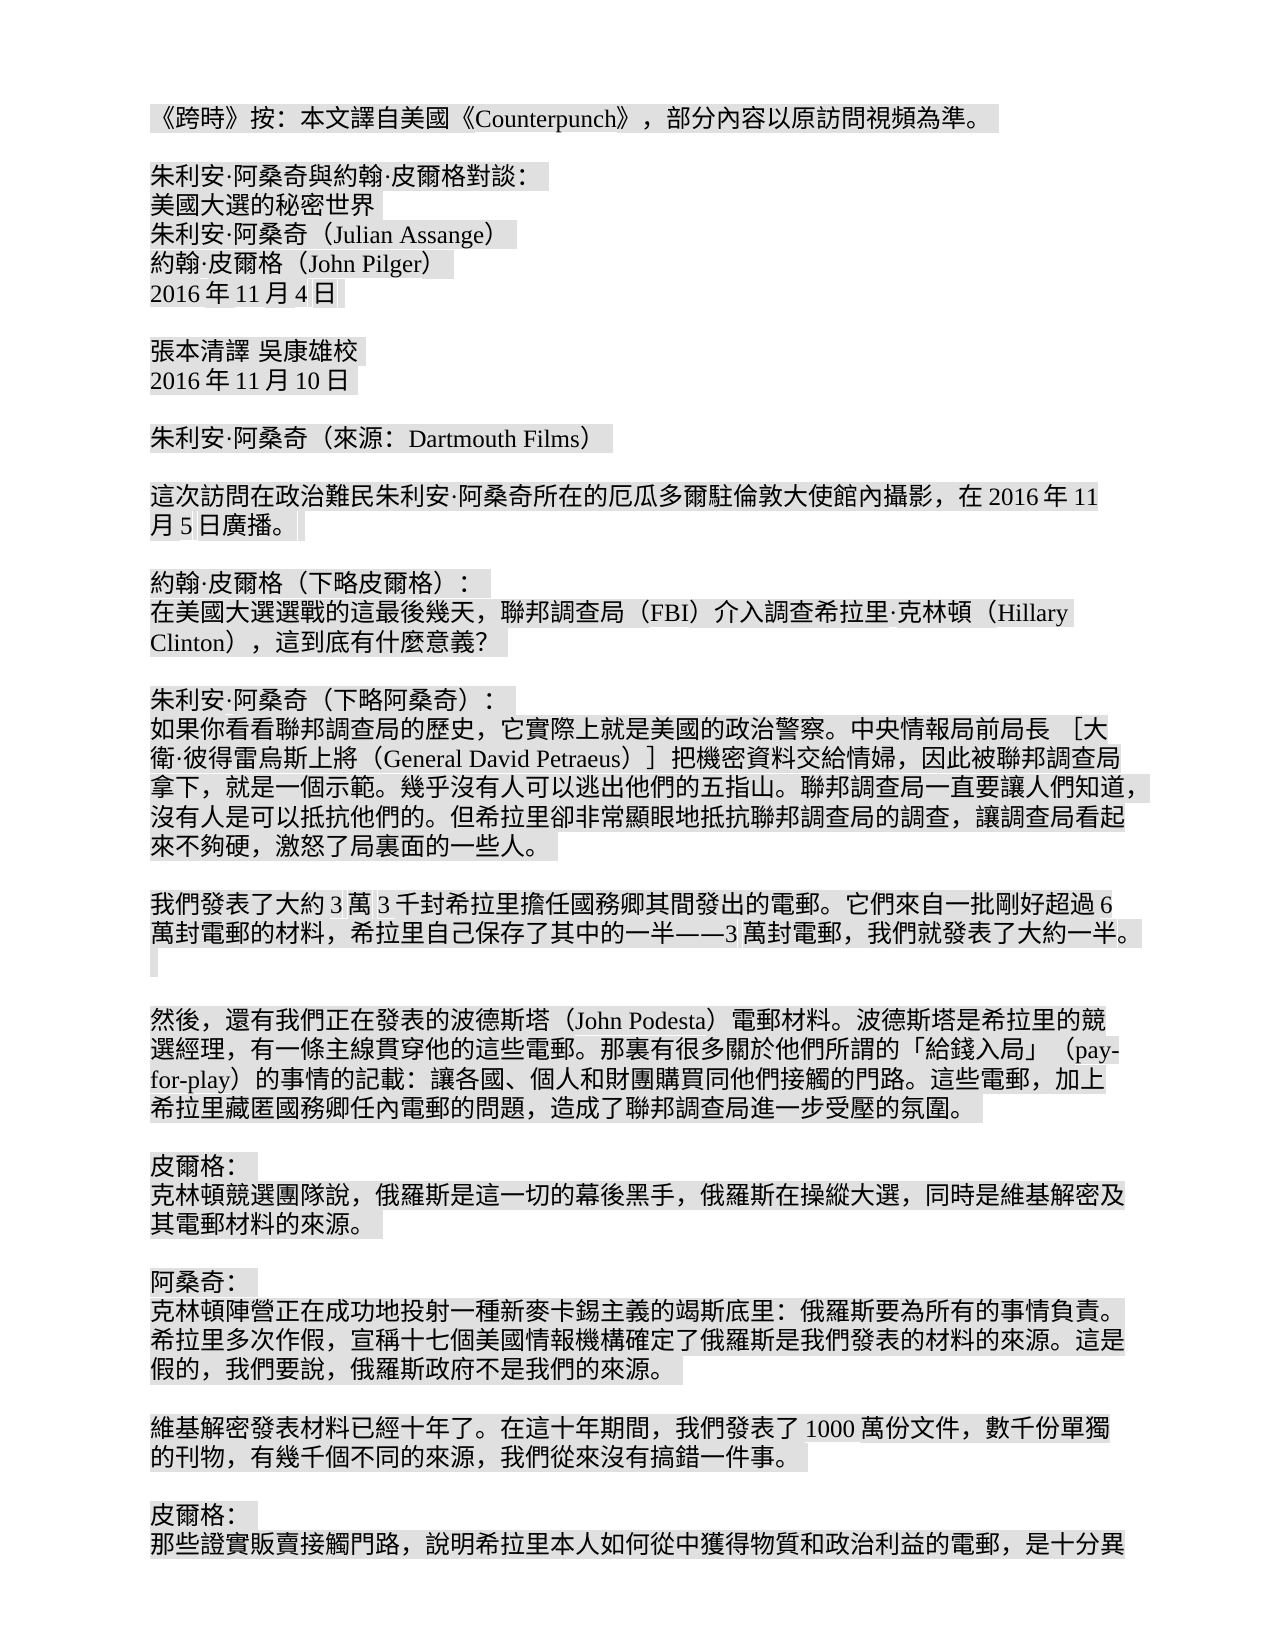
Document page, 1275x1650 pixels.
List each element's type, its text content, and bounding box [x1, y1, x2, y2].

text 這篇訪談就是我在選前提供的RT那段訪問影片，翻譯得還不錯。因為許多連結每隔一段時間往往就會失效，所以我把它剪下來貼上如下。 我很厭惡這樣一種故做客觀狀裝模作樣的姿態：一些明明白白斬釘截鐵的事實，有些人卻偏要裝出好像自己很理性很客觀的姿態，好像我們應該對這些資料保持戒心似的，或甚至冠上什麼陰謀論的污名，實在噁心到爆炸！如果幾萬封電郵所呈現的不是事實，而是什麼陰謀論，那麼幹它媽的一加一等於二應該也要對之保持戒心了，搞不好是火星人的陰謀，故意要讓我們地球人以為一加一等於二，其實在火星應該是等於五才對。我們應當要客觀理性謹慎戒備，不要輕信陰謀論，要有幹它媽的學術謹慎。 我不是在說你或說誰，而只是在說主流媒體把人洗腦到這樣一種地步：讓人們即便面對鋼鐵一般的事實時，他也會自動對鋼鐵般的事實起疑，進而視為無關緊要無關痛癢或不足採信。 前一陣子不是有個香港的什麼歷史促進會會長的學者兼名嘴來巴勒網留言嗎？罵我們反美反到腦袋壞掉了，說我們的什麼資料是假的，是陰謀論，說我們怎麼會笨到連什麼美軍把人活埋的事也會信。這個什麼會長的，聽起來倒是不壞，只是笨而已，因為他是真的以為我們腦袋壞掉了，因此對我們產生義憤。 但是有些人卻不是笨，而是噁心，虛榮，裝模作樣，就是故意要表現得好像我比你們更有理性更客觀更有學問見識哦，我有獨立思考能力與懷疑精神哦，大家不要輕信陰謀論哦。媽的，維基解密數以千萬計的龐大資料庫如果也叫做陰謀論，那麼這世界上連數學也不該輕易相信了。我對這樣一種人，感到由衷的厭惡與噁心。 我不是說維基解密數以千萬計的檔案文件全部都只能照字面解而且必須一一採信，而是說，這已經是人類在探究社會事務上最高理性等級的一種理性形式了。媽的，難道是要親眼目睹歐巴馬親自開飛機對平民掃機關槍才不算陰謀論？難道是要親眼看到希拉蕊從恐怖份子的金主那邊捧回一卡車鈔票，才叫做理性客觀？是不是我得自己開著太空梭去繞太空軌道才應該採信地球確實不是一個平面而真的是一顆球？ 陳真2016.11.11. ======================== 阿桑奇：美國大選的秘密世界 《跨時》按：本文譯自美國《Counterpunch》，部分內容以原訪問視頻為準。 朱利安·阿桑奇與約翰·皮爾格對談： 美國大選的秘密世界 朱利安·阿桑奇（Julian Assange） 約翰·皮爾格（John Pilger） 2016年11月4日 張本清譯 吳康雄校 2016年11月10日 朱利安·阿桑奇（來源：Dartmouth Films） 這次訪問在政治難民朱利安·阿桑奇所在的厄瓜多爾駐倫敦大使館內攝影，在2016年11月5日廣播。 約翰·皮爾格（下略皮爾格）： 在美國大選選戰的這最後幾天，聯邦調查局（FBI）介入調查希拉里·克林頓（Hillary Clinton），這到底有什麼意義？ 朱利安·阿桑奇（下略阿桑奇）： 如果你看看聯邦調查局的歷史，它實際上就是美國的政治警察。中央情報局前局長 ［大衛·彼得雷烏斯上將（General David Petraeus）］把機密資料交給情婦，因此被聯邦調查局拿下，就是一個示範。幾乎沒有人可以逃出他們的五指山。聯邦調查局一直要讓人們知道，沒有人是可以抵抗他們的。但希拉里卻非常顯眼地抵抗聯邦調查局的調查，讓調查局看起來不夠硬，激怒了局裏面的一些人。 我們發表了大約3萬3千封希拉里擔任國務卿其間發出的電郵。它們來自一批剛好超過6萬封電郵的材料，希拉里自己保存了其中的一半——3萬封電郵，我們就發表了大約一半。 然後，還有我們正在發表的波德斯塔（John Podesta）電郵材料。波德斯塔是希拉里的競選經理，有一條主線貫穿他的這些電郵。那裏有很多關於他們所謂的「給錢入局」（pay-for-play）的事情的記載：讓各國、個人和財團購買同他們接觸的門路。這些電郵，加上希拉里藏匿國務卿任內電郵的問題，造成了聯邦調查局進一步受壓的氛圍。 皮爾格： 克林頓競選團隊說，俄羅斯是這一切的幕後黑手，俄羅斯在操縱大選，同時是維基解密及其電郵材料的來源。 阿桑奇： 克林頓陣營正在成功地投射一種新麥卡錫主義的竭斯底里：俄羅斯要為所有的事情負責。希拉里多次作假，宣稱十七個美國情報機構確定了俄羅斯是我們發表的材料的來源。這是假的，我們要說，俄羅斯政府不是我們的來源。 維基解密發表材料已經十年了。在這十年期間，我們發表了1000萬份文件，數千份單獨的刊物，有幾千個不同的來源，我們從來沒有搞錯一件事。 皮爾格： 那些證實販賣接觸門路，說明希拉里本人如何從中獲得物質和政治利益的電郵，是十分異乎尋常的。我想起了卡塔爾某代表開出了100萬美元的支票，比爾·克林頓（Bill Clinton）就同他見了五分鐘的面。 阿桑奇： 還有摩洛哥給的1200萬美元⋯⋯ 皮爾格： 對耶，摩洛哥給的1200萬。 阿桑奇： 讓希拉里去參加一場派對。 皮爾格： 對我來說電郵材料揭露最深刻的，關於美國外交政策的部分而言，它們展示了希拉里和中東的伊斯蘭國聖戰運動的創立之間的直接聯繫。你可以說說，電郵材料是怎樣的證明了那些應該同伊斯蘭國聖戰份子作戰的人，竟然就是那些幫手製造他們的人。 阿桑奇： 希拉里在2014年年初，就在她離開國務院後不久，發了一封電郵給她的競選經理波德斯塔，明言沙特阿拉伯和卡塔爾政府是伊斯蘭國的金主。我想這是整批材料之中最重要的一封電郵，但或許因為沙特和卡塔爾的資金的參與面很廣，包括了不少的媒體機構，所有嚴肅的分析者，甚至美國政府都提及，或者認為，確實有一些沙特的人物在支持伊斯蘭國——但他們的托辭總是，啊，這只是些不入流的王公貴族，花銷他們自己的石油紅利份額、為所欲為，但政府實際上還是不贊成的。 但那封電郵否定了這種說法。它直接說出，沙特和卡塔爾的政府，是伊斯蘭國的金主。 皮爾格： 沙特、卡塔爾、摩洛哥和巴林，特別是沙特和卡塔爾，在希拉里擔任國務卿期間，給了這一大筆錢克林頓基金會（Clinton Foundation），就在那個時候，國務院批准，特別向沙特阿拉伯，出賣鉅額軍火。 阿桑奇： 在希拉里之下，全世界有史以來最大宗的、價值800多億美元的軍火銷售，和沙特阿拉伯成交了。事實上，在她國務卿任內，美國出口軍火的總值翻了一番。 皮爾格： 當然，以上種種的結論就是，創立那個稱為伊斯蘭國的臭名昭著的恐怖主義團體的金主，正正就是捐獻給克林頓基金會的同一批人。 阿桑奇： 是的。 皮爾格： 這太神奇了。 阿桑奇： 希拉里只是一個人。我其實覺得希拉里這個人是挺可憐的，因為在她身上，我看到了一個被自己的野心活活吃掉的人，被折磨到發病的地步，權慾薰心到昏厥的地步。她代表了一整個人際和國際網絡。問題是，希拉里在這個龐大網絡的角色是什麼？她是處於中心的一個嵌齒。周圍有不同的齒輪在運轉：像高盛般的大銀行、華爾街的主要成分，情報機關，國務院中人和沙特人等等。 她是把這些不同的齒輪聯繫起來的核心部件。她是「這一切」的圓滑的核心代表，「這一切」或多或少就是目前在美國掌權的成分。我們可以叫它做建制，或者是哥倫比亞特區（華盛頓）共識。我們發表的其中一封比較重要的波德斯塔電郵，說明了奧巴馬內閣的組成過程，還有一半閣員由花旗銀行某代表提名的事實。這是十分讓人驚嘆的。 皮爾格： 花旗銀行是不是提供了一份名單？⋯⋯ 阿桑奇： 是的。 皮爾格： ⋯⋯這些人成為了大半個奧巴馬內閣。 阿桑奇： 是的。 皮爾格： 所以華爾街決定什麼人進入美國總統的內閣？ 阿桑奇： 如果你當年有密切觀察奧巴馬的選戰，你可以看到它最後和銀行利益是走得很近的。它和石油利益不是走得很近，但和銀行利益就是的。 所以，我相信，不了解沙特阿拉伯，是不可能真正了解希拉里的外交政策的。她和沙特阿拉伯的關係是十分密切的。 皮爾格： 為什麼她這麼公開地熱烈慶祝利比亞的毀滅？你可以說說這些電郵告訴我們，那裏到底發生了什麼事？因為利比亞是今天敘利亞很多動亂的來源，利比亞差不多是希拉里的個人侵略戰爭。關於這個問題，電郵材料告訴了我們什麼？ 阿桑奇： 利比亞戰爭，與其說是別的什麼人的戰爭，是希拉里的戰爭。巴拉克·奧巴馬原本是反對的。這場戰爭是誰推動的？是希拉里。她的電郵自始至終都為這個事實提供了文證。她派她最喜歡的代理人悉尼·布魯門撒爾（Sidney Blumenthal）參與其事。在我們發表的3萬3千封希拉里電郵之中，1700多封的唯一題材，就是利比亞。侵略的原因不是利比亞有廉價石油。希拉里相信幹掉卡扎菲、推翻利比亞國家，是她可以用來為總統大選助選的政績。 2011年年末，一份為希拉里製作的，稱為《利比亞嘀嗒》（Libya Tick Tock）的內部文件出台。這是一份按年月順序的敘述，說明希拉里是毀滅利比亞國家的核心人物。這在利比亞國內，造成了約4萬人的死亡，聖戰分子、伊斯蘭國走了進去，引致了歐洲的難民、移民危機。 除了人們逃離利比亞之外，軍火流動也在非洲其它國家造成不穩，但是，利比亞國家本身已經失去控制出入境人員的能力。利比亞面對地中海，曾經是非洲這個瓶子的軟木塞。因為利比亞曾經維護了地中海的秩序，此前逃離非洲的經濟、內戰和各種問題的人們，並沒有進入歐洲。在2011年年初，卡扎菲毫不隱諱的這樣說：「這些歐洲人轟炸利比亞、企圖毀滅利比亞，以為自己在幹什麼？沒有利比亞，洪水般的非洲移民和聖戰分子將會走進歐洲。」事情確實就是這樣發生了。 皮爾格： 人們有這樣的質疑，他們說「維基解密在幹什麼？」，「他們是要把特朗普送進白宮嗎？」 阿桑奇： 我的答案是，他們是不會讓特朗普當選的。為什麼我會這樣說？因為他得罪了美國所有的建制機關。特朗普沒有任何建制機關的支持，或者說除了福音派之外，假如你可以把他們當作一個建制機關的話。但是銀行、情報機關、軍火公司、外資大財團⋯⋯全都團結一致支持希拉里。連媒體也是這樣，媒體老闆們，甚至記者們都支持希拉里。 皮爾格： 有人指控維基解密和俄國人串通。有些人說「好吧，為什麼維基解密不會調查和發表關於俄羅斯的電郵？」 阿桑奇： 我們已經發表了80萬份同俄羅斯有關的各種文件，當中大部分是批判性的。有大量書籍引用我們發表的這些材料，當中大部分也是批判性的。有好幾宗官司，都有引用我們的這些文件：聲稱在俄羅斯遭到政治迫害的難民資格申請人，引用我們的文件作證。 皮爾格： 你本人對於美國大選有沒有立場？希拉里、特朗普兩個之中，你會不會想選誰？ 阿桑奇： 讓我們談談特朗普。他在美國人和歐洲人的思維裏面，代表了什麼？他代表了美國的白人人渣（white trash），就是希拉里宣佈是「可鄙的和沒救的」那種人。這意思就是，從建制或所謂有教養的大都市優雅視角去看，特朗普代表的是紅脖子（red necks）大老粗的那種人，一群化外之民。因為特朗普十分明顯地——通過他的言行，還有出席他的選舉集會的那種人——代表了並不屬於有教養的中產階級上層的那些人，所以產生了一種不要同這些人扯上任何關係的恐懼。是這樣的一種社會恐懼：任何人被指控有可能在幫助特朗普，包括批評希拉里，階級身分就會降格。如果我們看看中產階級是怎樣的獲取經濟和社會權力，這種現象是很容易理解的。 皮爾格： 我想談談厄瓜多爾，給予你難民身分，在這裏、它的駐倫敦大使館之中，給予你政治庇護的小國。為了十分明顯的，不想被視為干預美國大選的原因，厄瓜多爾現在切斷了我們在做訪問的這個地方、就是大使館的互聯網。你可以說說他們為什麼會採取這種行動，還有評價一下厄瓜多爾對你的支持？ 阿桑奇： 讓我們回到四年前。因為美國引渡的官司，我在大使館這裏向厄瓜多爾申請庇護，一個月之後，我的申請獲得批准。從那個時候開始，大使館就一直被英國警察包圍。這場警察行動還算挺貴的，一年多前，英國政府承認已經花了1260多萬英鎊。他們動用了便衣警察，還有各種各樣的機械監控攝像機——就是這樣，在倫敦的中心，在1600萬人人口的厄瓜多爾和英國，還有在旁助陣的美國之間，正在發生一場頗嚴重的衝突。厄瓜多爾給我政治庇護，是勇敢和有原則的做法。現在是美國大選，厄瓜多爾選舉會在下年2月舉行，因為我們發表的真確材料，白宮正在感到政治壓力。 維基解密沒有在厄瓜多爾治下——無論是在大使館還是厄瓜多爾本土——發表材料。我們在法國、德國、荷蘭還有其它的一些國家發表材料。所以現在企圖通過我的難民身分，向維基解密施壓的做法，是完全不能接受的。他們這樣做是要拿下一家出版機構，阻止我們出版涉及美國人民和其他人們的重大利益的，關於這場選舉的材料。 皮爾格： 告訴我們，你如果走出大使館，會發生什麼事。 阿桑奇： 我會立即被英國警察逮捕，然後被立即引渡到美國或瑞典。在瑞典，我沒有被正式起訴，我之前已經被［斯德哥爾摩高級檢察官夏娃·芬尼（Eva Finne）］消除嫌疑。我們不肯定將會發生什麼事，但我們知道瑞典政府拒絕評論他們會不會把我引渡去美國。我們知道，起碼從2000年開始，瑞典答應了美國100%的引渡要求。也就是說，在過去15年來，美國要瑞典引渡的每一個人，都被引渡了。瑞典政府拒絕擔保我不會被引渡到美國。 皮爾格： 人們經常問我，你是怎樣應對你現在所處的孤立狀況的。 阿桑奇： 就這樣說吧。人類最好的特質之一，是他們能夠適應環境。人類最壞的特質之一，是他們能夠適應環境。人們適應環境，開始容忍虐待，適應自己參與虐待，適應逆境，然後繼續下去。我現在的情況，老實說，我是有點被關起來了——對我來說，大使館這裏就是世界⋯⋯我看到的就只有這個地方。 皮爾格： 這是一個沒有陽光的世界，不是嗎？ 阿桑奇： 這是一個沒有陽光的世界，但我已經好久沒有見過陽光了，我忘記了它是怎樣的了。 皮爾格： 嗯。 阿桑奇： 所以，沒錯，你會適應。真正刺激到我的一件事，是我的年輕的孩子們，他們也在適應。他們在適應沒有父親。這是一種十分難受的適應，是他們從來沒有要過的東西。 皮爾格： 你擔心他們嗎？ 阿桑奇： 是的，我擔心他們。我也擔心他們的母親。 皮爾格： 有些人會說「好的，為什麼你不乾脆來個了斷，走出大使館，讓自己被引渡去瑞典？」 阿桑奇： 聯合國［任意拘留問題工作組］是評估過這整件事的。他們花了18個月進行正式的、對抗性的訴訟程序。我和聯合國，同瑞典和英國抗辯。誰有道理呢？聯合國的結論是，我正在受到任意拘留的不法待遇、我的自由被剝奪，在我身上發生的這些事情，都不在英國和瑞典所必須遵守的法律框架之內，是非法的濫權事件。這是聯合國在正式提出「這裏在發生什麼？你們的法律辯解在哪裏？阿桑奇認為你們應該承認他的庇護權。」 現在，瑞典正式答覆聯合國說「不，我們不會」［接受聯合國的裁決］。也就是說，他們保留引渡我的權利。 對於媒體配合西方建制的論述，沒有把這個情況的事實公開報導，我感到是十分神奇的。沒錯，這就是說，西方有政治犯，是一個事實。不只是我，還有另外一批人。西方是有政治犯的。當然，沒有一個國家會認為，它以政治原因拘留或監禁的那些人，應該被稱做政治犯。在中國，他們不會稱呼他們做政治犯，在阿塞拜疆也不會這樣做，在美國、英國或者瑞典，它們都不會這樣做。對它們來說，要承認自己有政治犯，是完全不可以接受的。 現在瑞典的這個案件，我從來沒有被正式起訴，我之前還已經被消除嫌疑、宣告無罪，涉案的女性本人說警察杜撰了罪名，聯合國正式宣佈了整件事是非法的，厄瓜多爾國家調查後，也裁定給我庇護。這些都是事實，但他們的宣傳是怎樣的呢？ 皮爾格： 是的，他們在宣傳別的東西。 阿桑奇： 他們的宣傳就是假裝，不斷地假裝我被起訴犯罪，絕口不提我之前已經被消除嫌疑，絕口不提涉案女性本身已經表明，罪名是警察杜撰的。 他們的宣傳就是要迴避這個事實：聯合國正式裁定發生在我身上的整件事情是非法的。他們絕口不提，厄瓜多爾根據它的正式程序，對我的問題作出了正式的裁決：我確實正在被美國迫害。 訪問全文完 [150, 75, 1125, 1559]
